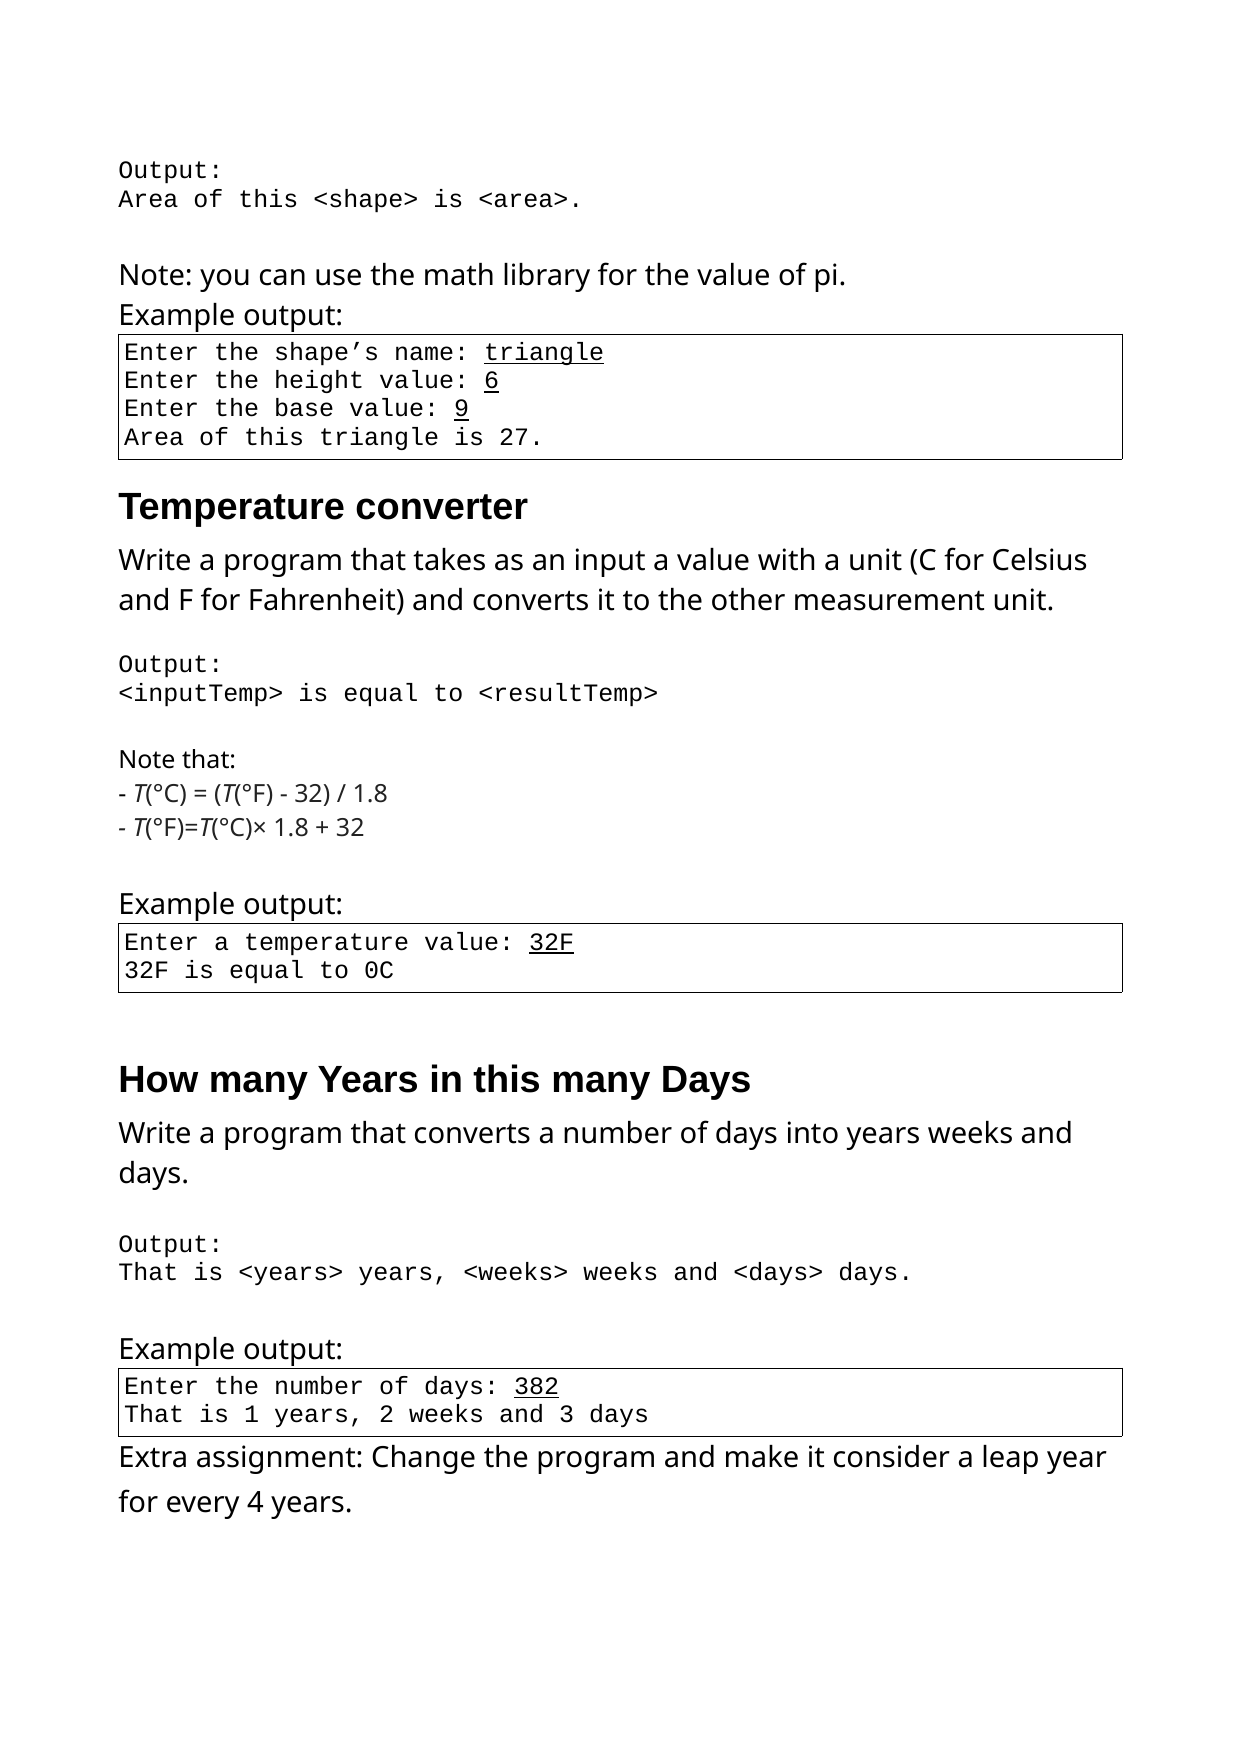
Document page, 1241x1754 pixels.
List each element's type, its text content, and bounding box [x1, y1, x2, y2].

text Write a program that takes as an input a value with a unit (C for Celsius and F for Fahrenheit) and converts it to the other measurement unit. [118, 540, 1122, 619]
text - T(°F)=T(°C)× 1.8 + 32 [118, 810, 1122, 844]
table_header Enter a temperature value: 32F 32F is equal to 0C [119, 924, 1122, 992]
text Note: you can use the math library for the value of pi. [118, 254, 1122, 294]
text Extra assignment: Change the program and make it consider a leap year for every 4 years. [118, 1437, 1122, 1521]
text Write a program that converts a number of days into years weeks and days. [118, 1112, 1122, 1192]
text Output: [118, 158, 1122, 186]
text Note that: [118, 742, 1122, 776]
text Output: [118, 652, 1122, 680]
text Example output: [118, 294, 1122, 333]
table_header Enter the shape’s name: triangle Enter the height value: 6 Enter the base value: 9 Area of this triangle is 27. [119, 335, 1122, 458]
text - T(°C) = (T(°F) - 32) / 1.8 [118, 776, 1122, 810]
subtitle How many Years in this many Days [118, 1056, 1122, 1100]
text Example output: [118, 1328, 1122, 1368]
table_header Enter the number of days: 382 That is 1 years, 2 weeks and 3 days [119, 1369, 1122, 1436]
text Output: [118, 1232, 1122, 1260]
text Example output: [118, 884, 1122, 923]
text <inputTemp> is equal to <resultTemp> [118, 680, 1122, 709]
text Area of this <shape> is <area>. [118, 186, 1122, 214]
text That is <years> years, <weeks> weeks and <days> days. [118, 1260, 1122, 1288]
subtitle Temperature converter [118, 483, 1122, 527]
